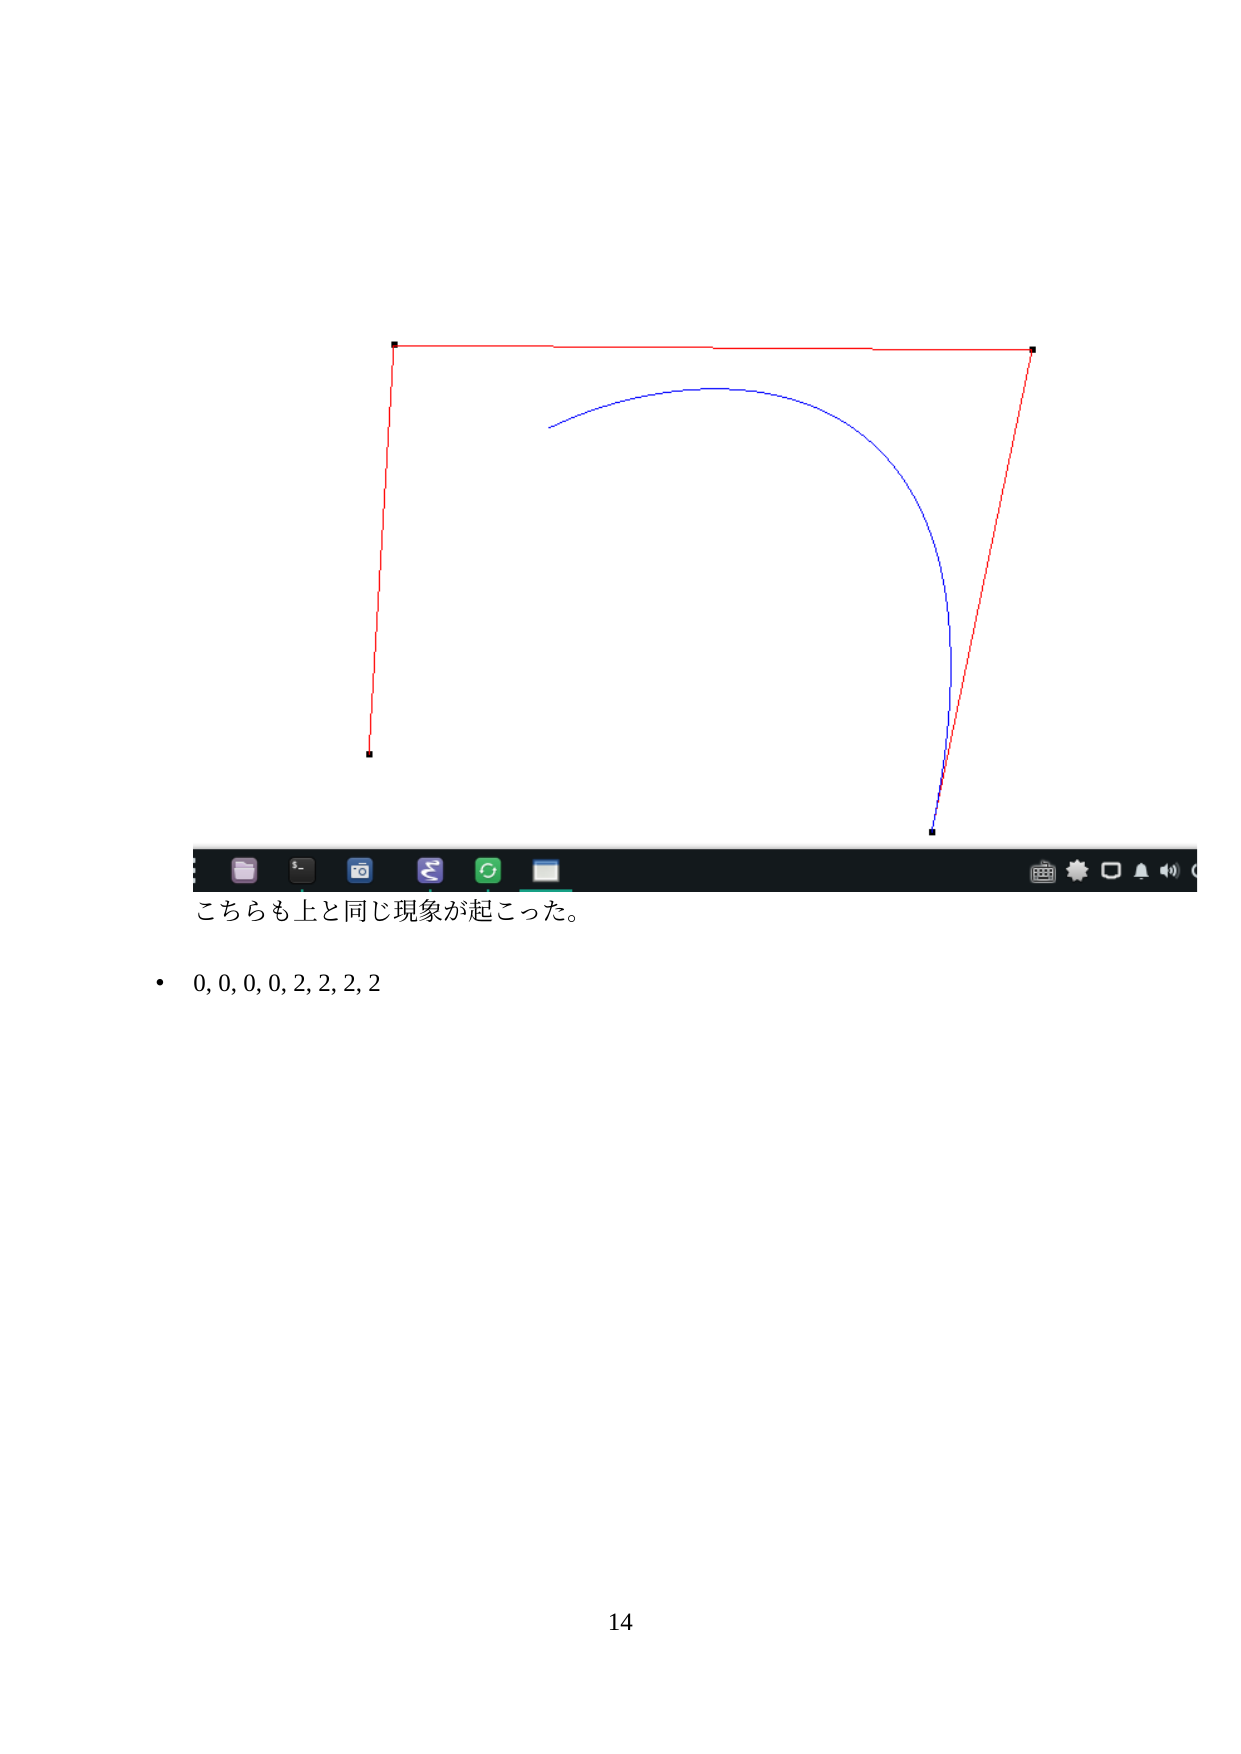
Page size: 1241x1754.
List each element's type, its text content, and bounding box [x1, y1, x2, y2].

list こちらも上と同じ現象が起こった。 [156, 118, 1122, 956]
list 0, 0, 0, 0, 2, 2, 2, 2 [156, 968, 1122, 1026]
